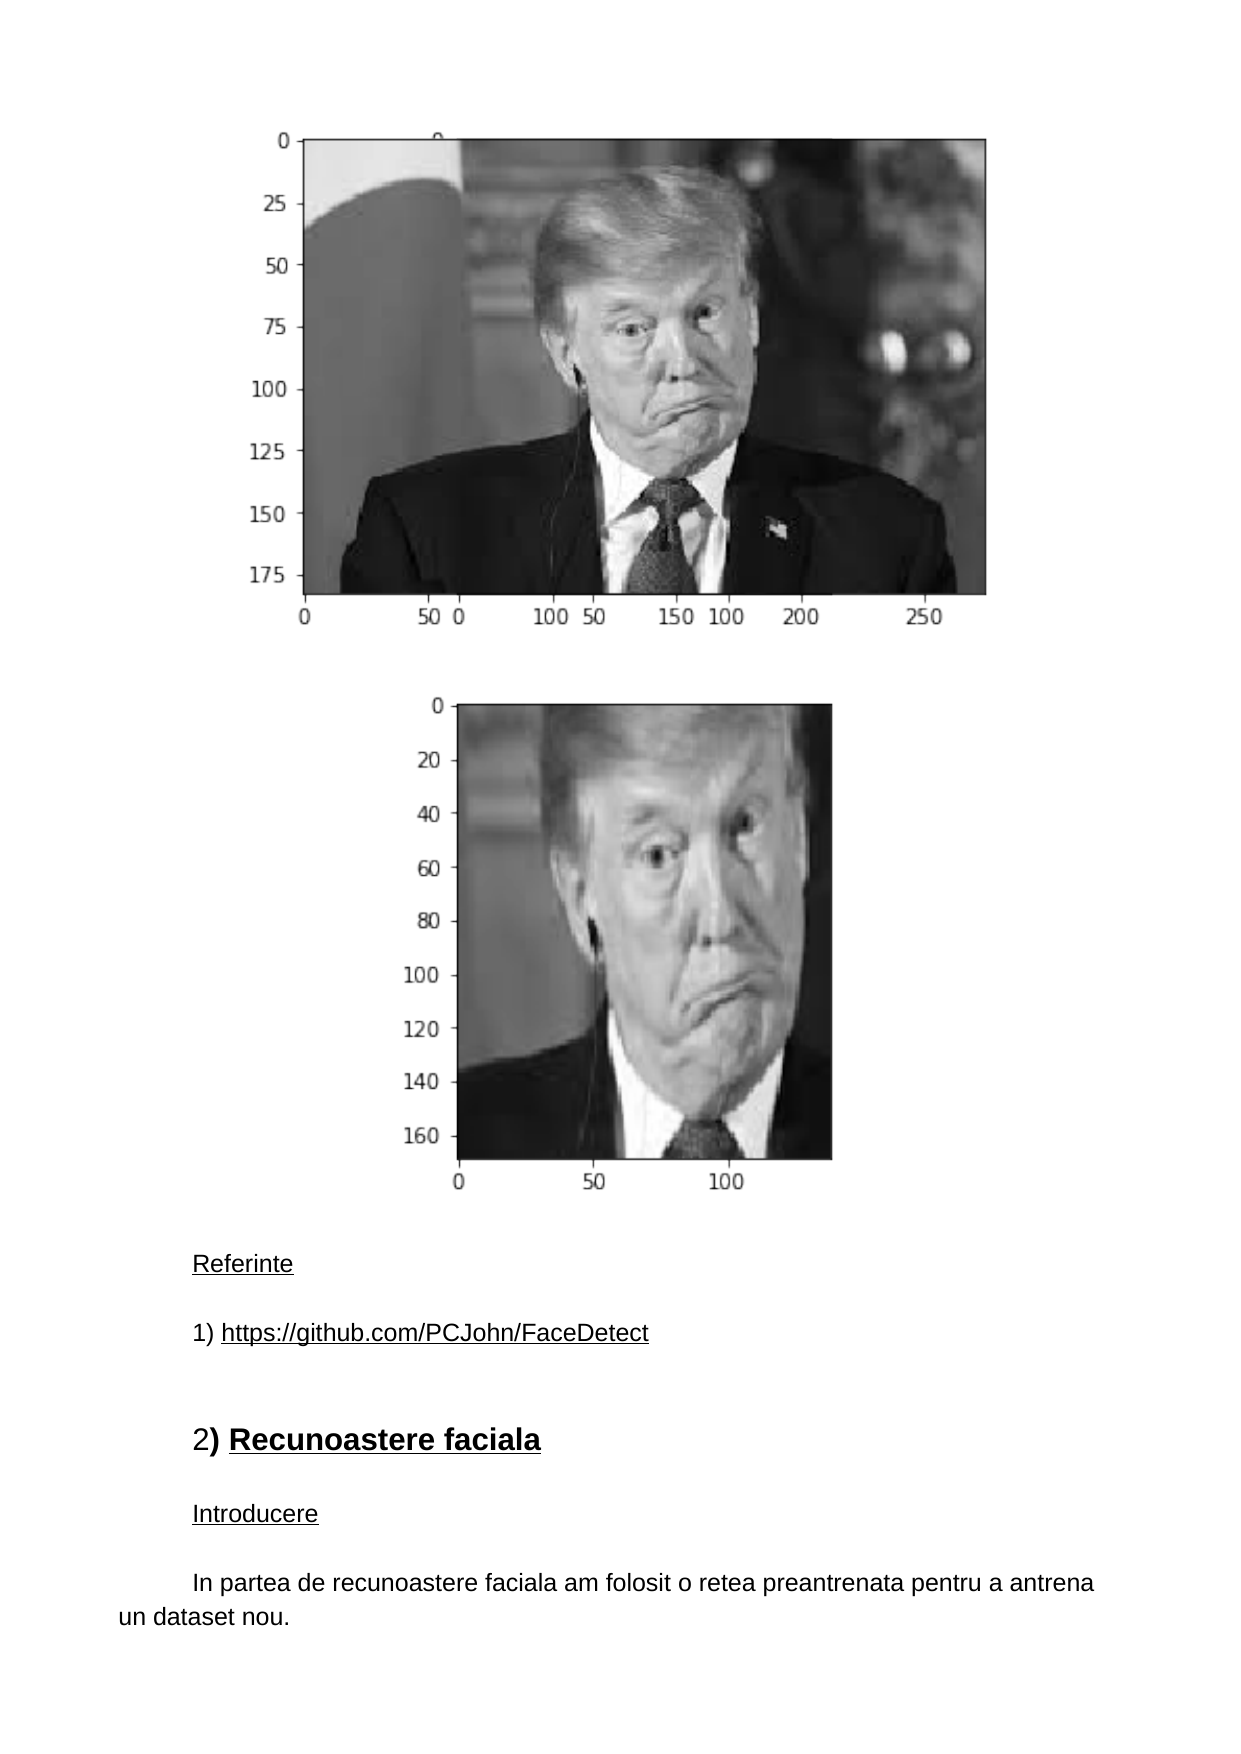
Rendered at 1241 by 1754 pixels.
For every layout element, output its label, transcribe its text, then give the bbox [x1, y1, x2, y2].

text In partea de recunoastere faciala am folosit o retea preantrenata pentru a antrena un dataset nou. [118, 1568, 1122, 1631]
text 2) Recunoastere faciala [118, 1421, 1122, 1457]
text 1) https://github.com/PCJohn/FaceDetect [118, 1318, 1122, 1346]
picture [234, 118, 1006, 644]
text Referinte [118, 1249, 1122, 1277]
picture [388, 683, 852, 1209]
text Introducere [118, 1499, 1122, 1527]
